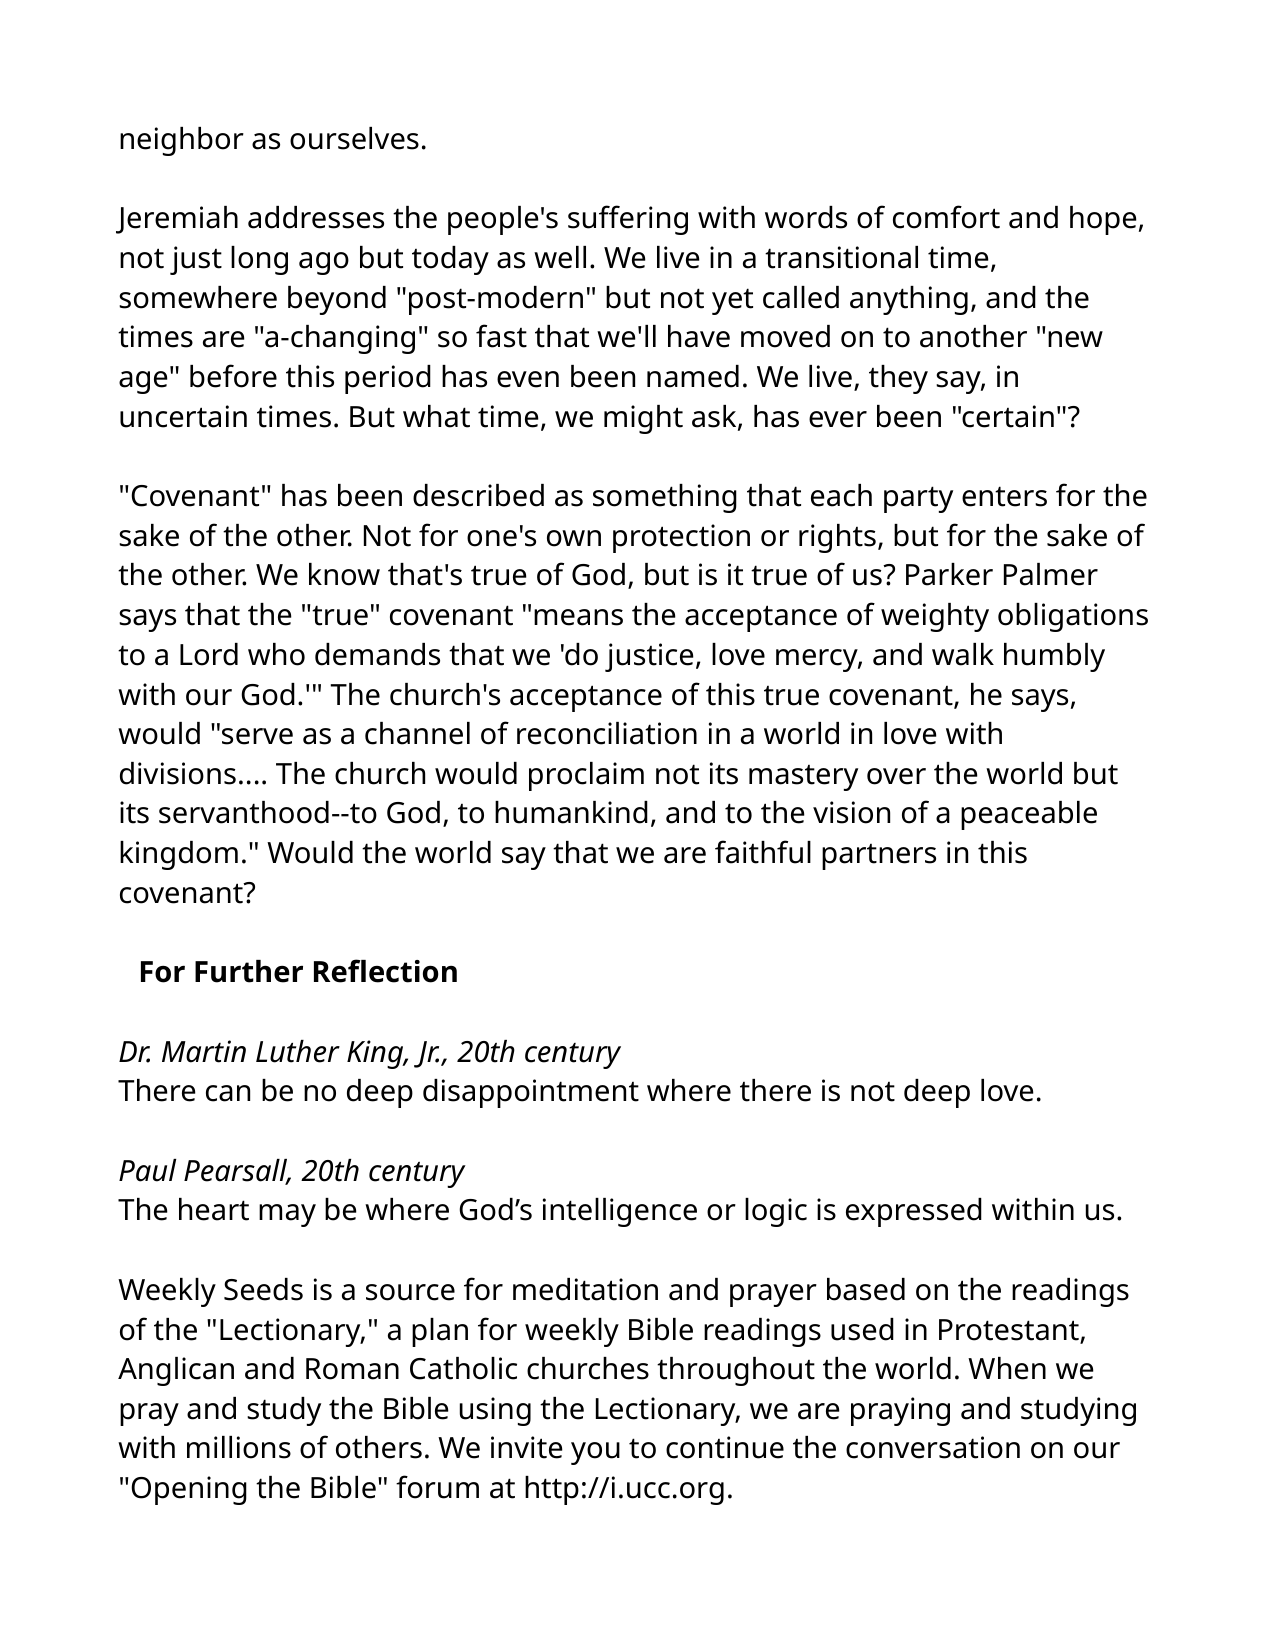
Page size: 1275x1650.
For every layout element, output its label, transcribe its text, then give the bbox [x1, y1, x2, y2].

text neighbor as ourselves. Jeremiah addresses the people's suffering with words of comfort and hope, not just long ago but today as well. We live in a transitional time, somewhere beyond "post-modern" but not yet called anything, and the times are "a-changing" so fast that we'll have moved on to another "new age" before this period has even been named. We live, they say, in uncertain times. But what time, we might ask, has ever been "certain"? "Covenant" has been described as something that each party enters for the sake of the other. Not for one's own protection or rights, but for the sake of the other. We know that's true of God, but is it true of us? Parker Palmer says that the "true" covenant "means the acceptance of weighty obligations to a Lord who demands that we 'do justice, love mercy, and walk humbly with our God.'" The church's acceptance of this true covenant, he says, would "serve as a channel of reconciliation in a world in love with divisions.... The church would proclaim not its mastery over the world but its servanthood--to God, to humankind, and to the vision of a peaceable kingdom." Would the world say that we are faithful partners in this covenant? For Further Reflection Dr. Martin Luther King, Jr., 20th century There can be no deep disappointment where there is not deep love. Paul Pearsall, 20th century The heart may be where God’s intelligence or logic is expressed within us. Weekly Seeds is a source for meditation and prayer based on the readings of the "Lectionary," a plan for weekly Bible readings used in Protestant, Anglican and Roman Catholic churches throughout the world. When we pray and study the Bible using the Lectionary, we are praying and studying with millions of others. We invite you to continue the conversation on our "Opening the Bible" forum at http://i.ucc.org. [118, 118, 1157, 1507]
